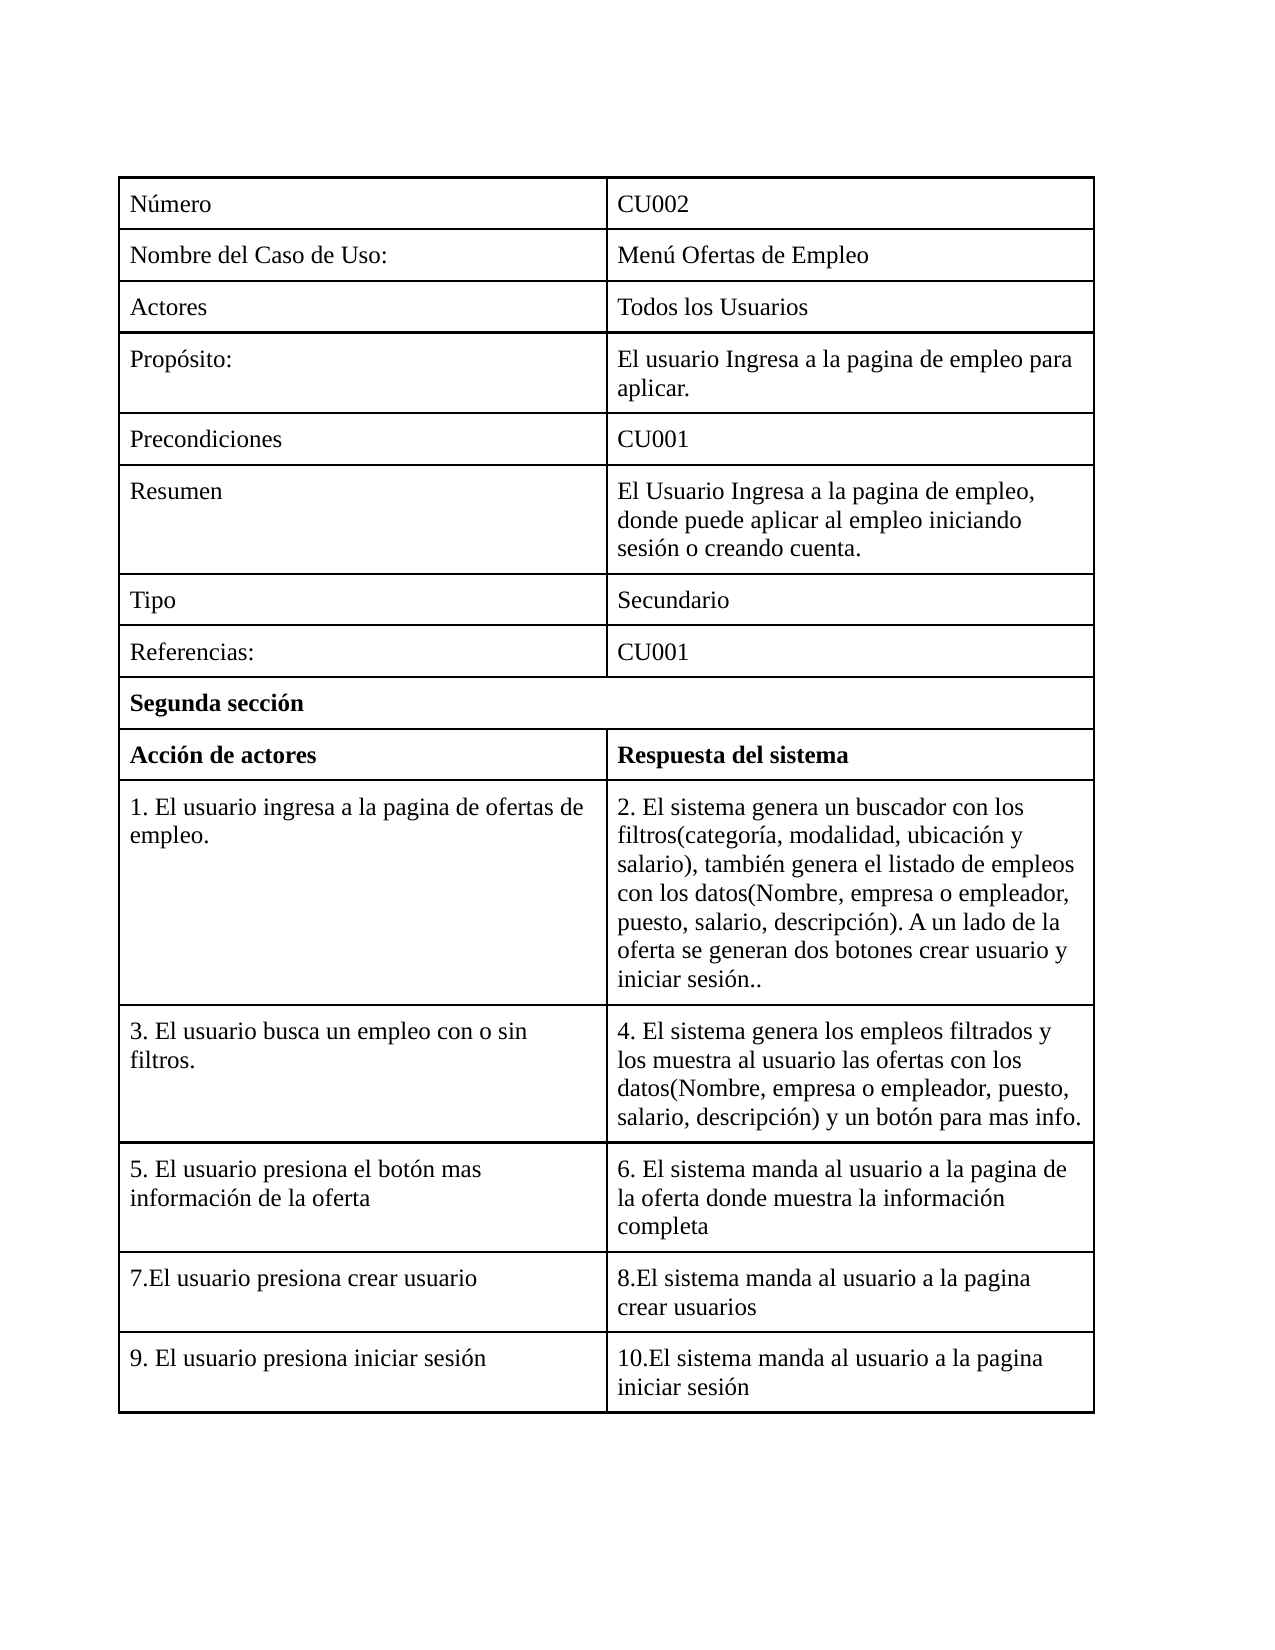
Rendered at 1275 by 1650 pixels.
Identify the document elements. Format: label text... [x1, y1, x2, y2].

table_cell Resumen [120, 466, 606, 573]
table_cell El Usuario Ingresa a la pagina de empleo, donde puede aplicar al empleo iniciando sesión o creando cuenta. [608, 466, 1093, 573]
table_cell 6. El sistema manda al usuario a la pagina de la oferta donde muestra la información completa [608, 1144, 1093, 1251]
table_cell CU001 [608, 414, 1093, 463]
table_cell Respuesta del sistema [608, 730, 1093, 779]
table_cell 2. El sistema genera un buscador con los filtros(categoría, modalidad, ubicación y salario), también genera el listado de empleos con los datos(Nombre, empresa o empleador, puesto, salario, descripción). A un lado de la oferta se generan dos botones crear usuario y iniciar sesión.. [608, 781, 1093, 1003]
table_cell Menú Ofertas de Empleo [608, 230, 1093, 280]
table_cell 7.El usuario presiona crear usuario [120, 1253, 606, 1331]
table_cell Acción de actores [120, 730, 606, 779]
table_cell Tipo [120, 575, 606, 624]
table_header CU002 [608, 179, 1093, 228]
table_cell Referencias: [120, 626, 606, 676]
table_cell 1. El usuario ingresa a la pagina de ofertas de empleo. [120, 781, 606, 1003]
table_cell 8.El sistema manda al usuario a la pagina crear usuarios [608, 1253, 1093, 1331]
table_cell Todos los Usuarios [608, 282, 1093, 331]
table_cell CU001 [608, 626, 1093, 676]
table_cell Secundario [608, 575, 1093, 624]
table_cell 9. El usuario presiona iniciar sesión [120, 1333, 606, 1411]
table_cell El usuario Ingresa a la pagina de empleo para aplicar. [608, 334, 1093, 412]
table_cell Propósito: [120, 334, 606, 412]
table_cell 10.El sistema manda al usuario a la pagina iniciar sesión [608, 1333, 1093, 1411]
table_cell 5. El usuario presiona el botón mas información de la oferta [120, 1144, 606, 1251]
table_cell Precondiciones [120, 414, 606, 463]
table_header Número [120, 179, 606, 228]
table_cell 3. El usuario busca un empleo con o sin filtros. [120, 1006, 606, 1141]
table_cell Nombre del Caso de Uso: [120, 230, 606, 280]
table_cell Segunda sección [120, 678, 1093, 728]
table_cell Actores [120, 282, 606, 331]
table_cell 4. El sistema genera los empleos filtrados y los muestra al usuario las ofertas con los datos(Nombre, empresa o empleador, puesto, salario, descripción) y un botón para mas info. [608, 1006, 1093, 1141]
